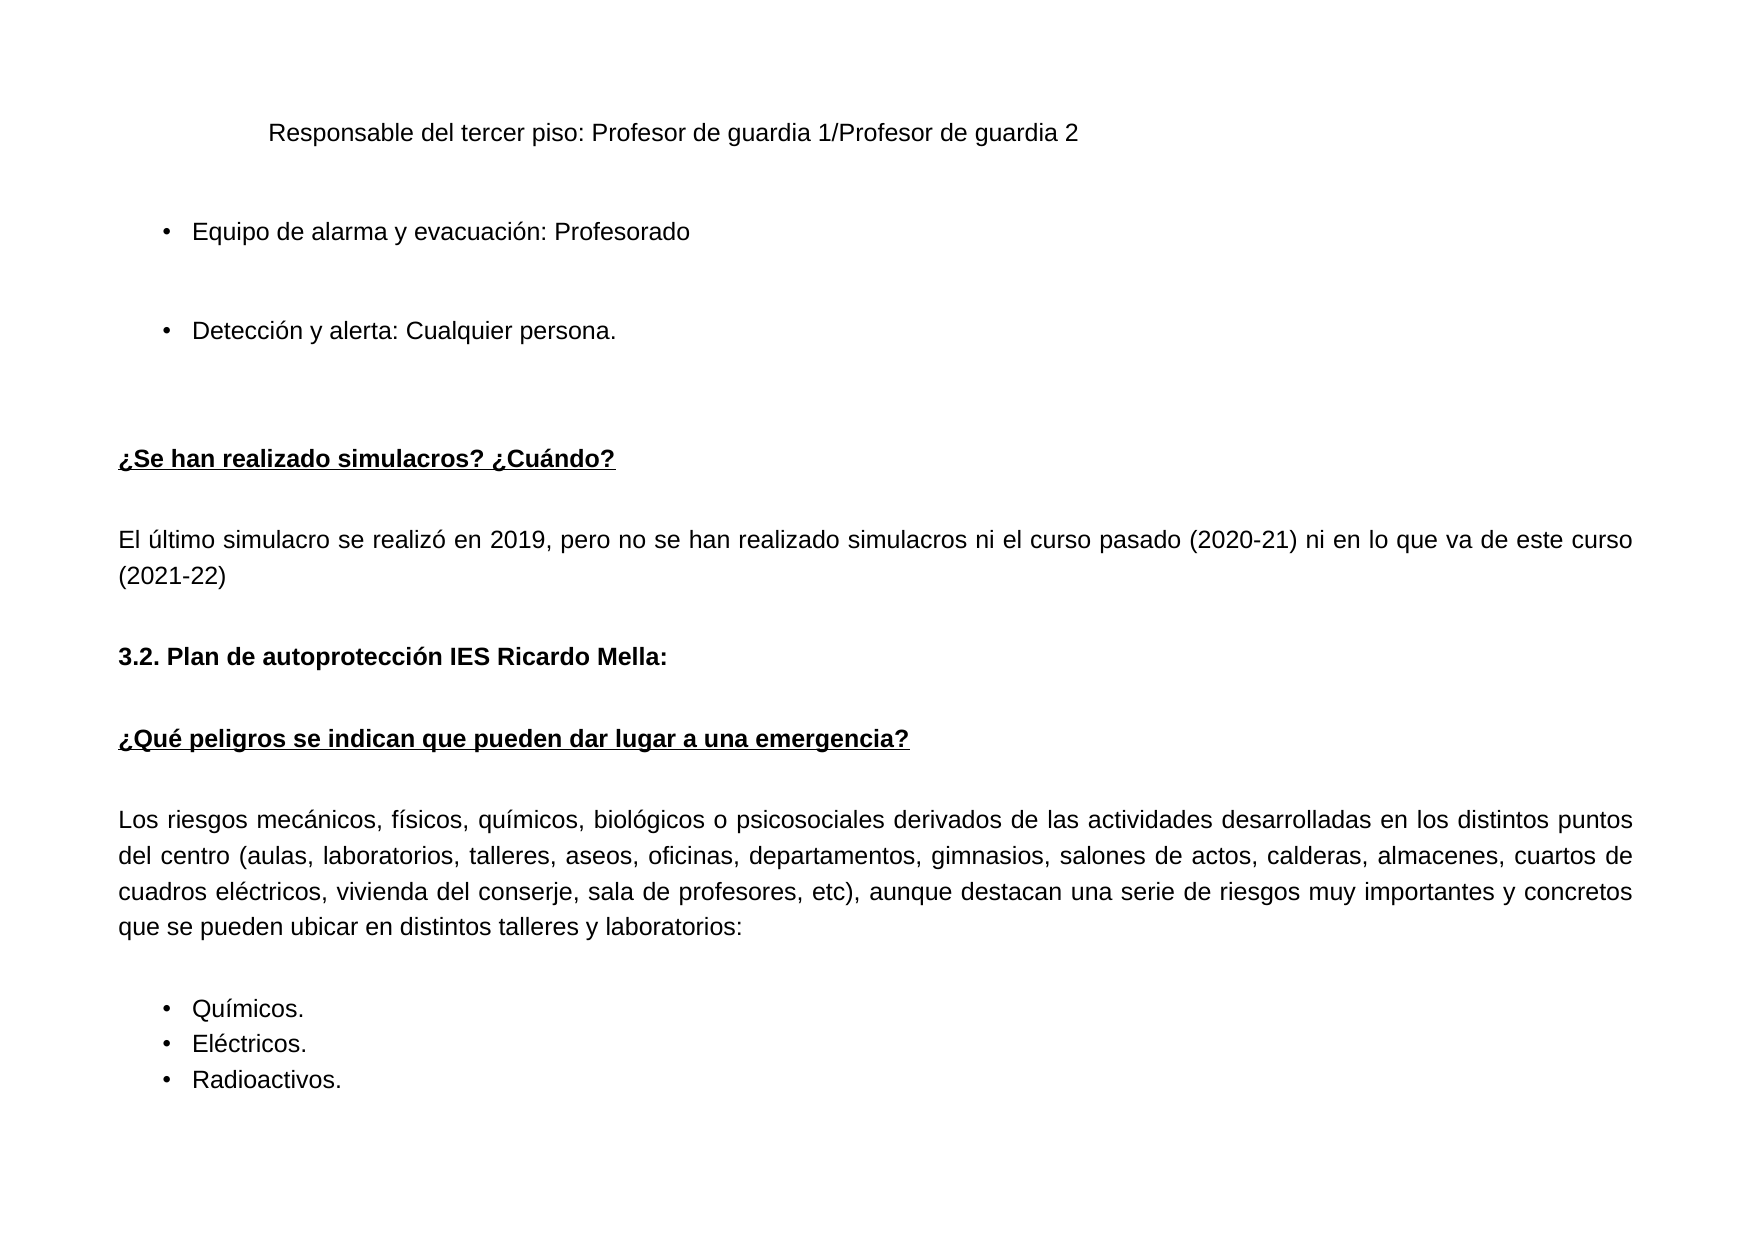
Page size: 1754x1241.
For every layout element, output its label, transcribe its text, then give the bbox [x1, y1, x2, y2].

text ¿Se han realizado simulacros? ¿Cuándo? [118, 444, 1636, 472]
list Detección y alerta: Cualquier persona. [162, 316, 1636, 344]
list Químicos. [162, 993, 1636, 1022]
list Eléctricos. [162, 1029, 1636, 1058]
text Responsable del tercer piso: Profesor de guardia 1/Profesor de guardia 2 [268, 118, 1636, 147]
list Radioactivos. [162, 1065, 1636, 1094]
text 3.2. Plan de autoprotección IES Ricardo Mella: [118, 642, 1636, 671]
text ¿Qué peligros se indican que pueden dar lugar a una emergencia? [118, 724, 1636, 752]
text El último simulacro se realizó en 2019, pero no se han realizado simulacros ni el curso pasado (2020-21) ni en lo que va de este curso (2021-22) [118, 525, 1636, 589]
list Equipo de alarma y evacuación: Profesorado [162, 217, 1636, 246]
text Los riesgos mecánicos, físicos, químicos, biológicos o psicosociales derivados de las actividades desarrolladas en los distintos puntos del centro (aulas, laboratorios, talleres, aseos, oficinas, departamentos, gimnasios, salones de actos, calderas, almacenes, cuartos de cuadros eléctricos, vivienda del conserje, sala de profesores, etc), aunque destacan una serie de riesgos muy importantes y concretos que se pueden ubicar en distintos talleres y laboratorios: [118, 805, 1636, 941]
